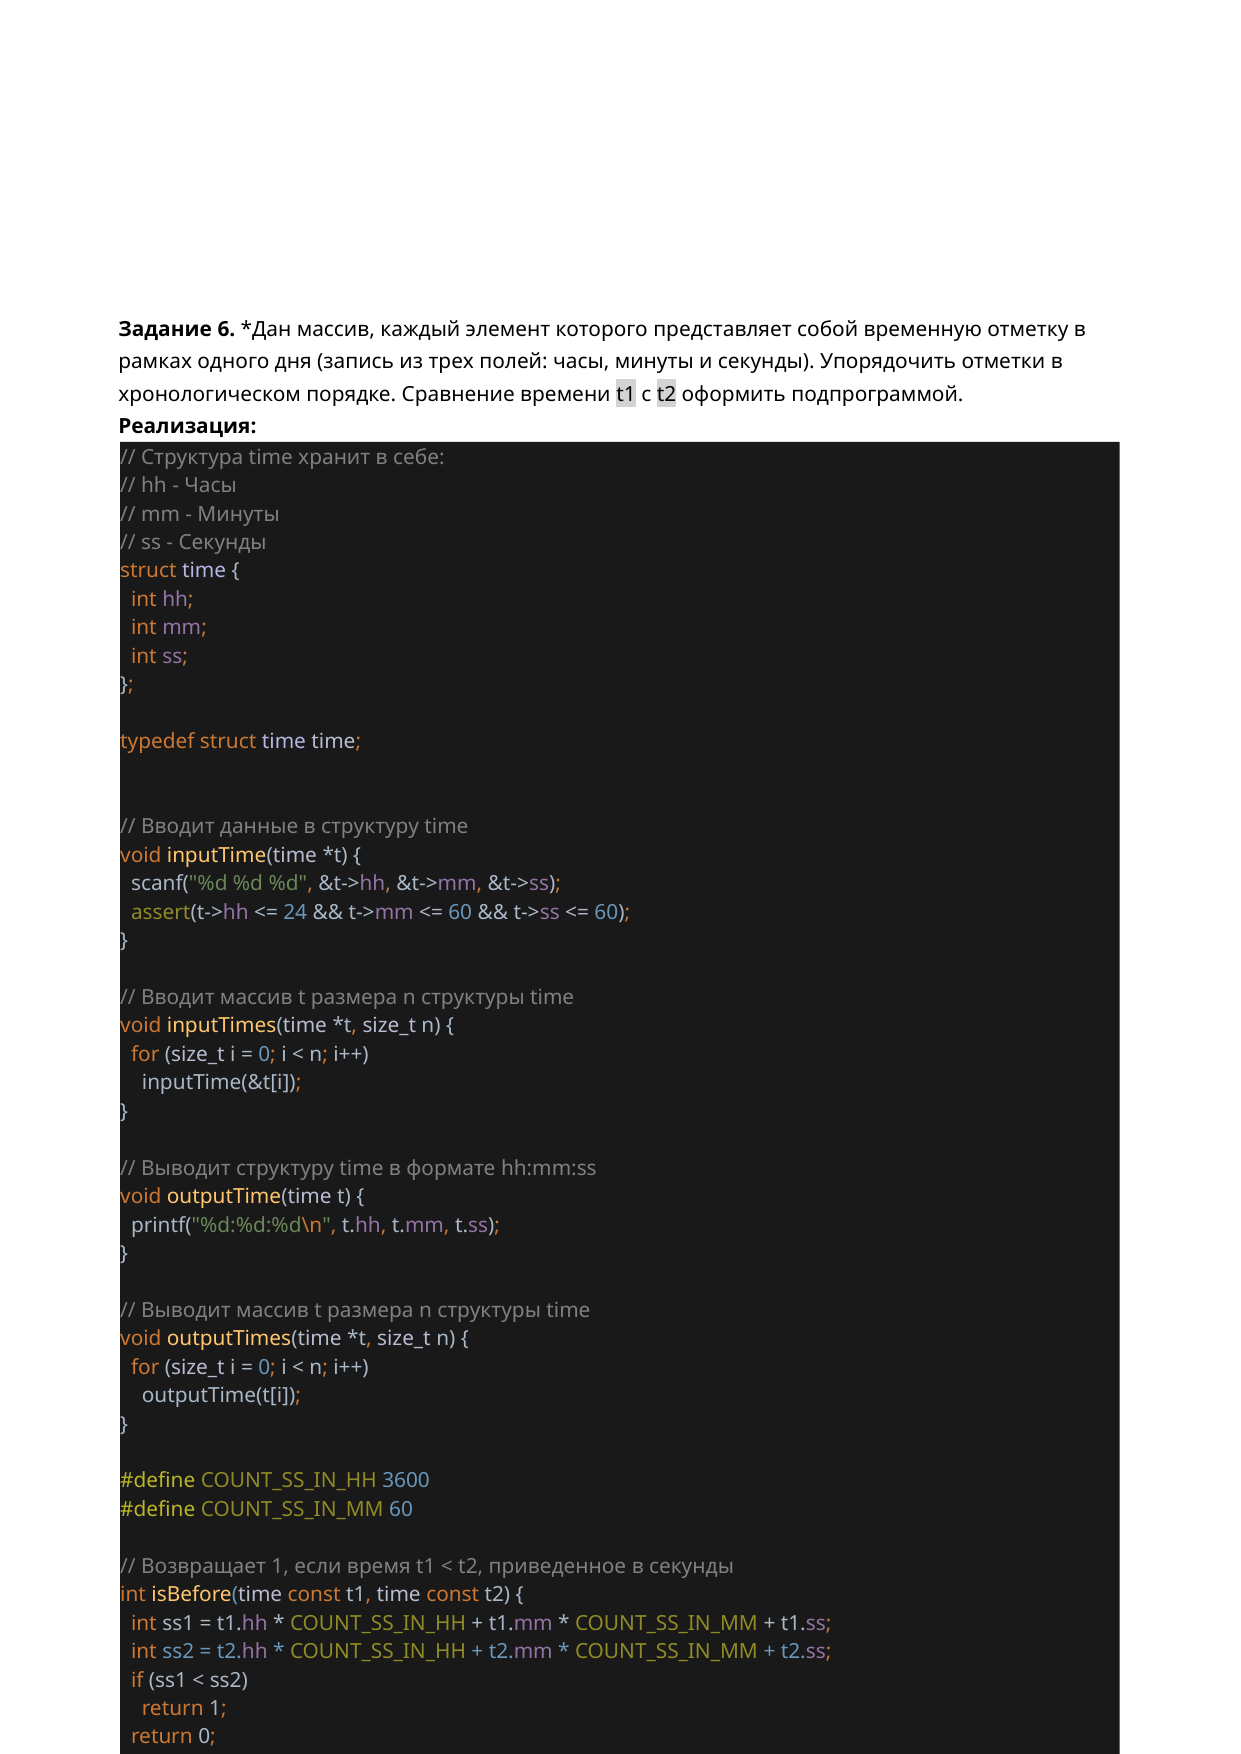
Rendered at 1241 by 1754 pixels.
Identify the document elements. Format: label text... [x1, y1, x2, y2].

text Задание 6. *Дан массив, каждый элемент которого представляет собой временную отметку в рамках одного дня (запись из трех полей: часы, минуты и секунды). Упорядочить отметки в хронологическом порядке. Сравнение времени t1 с t2 оформить подпрограммой. [118, 314, 1122, 407]
text Реализация: [118, 412, 1122, 440]
